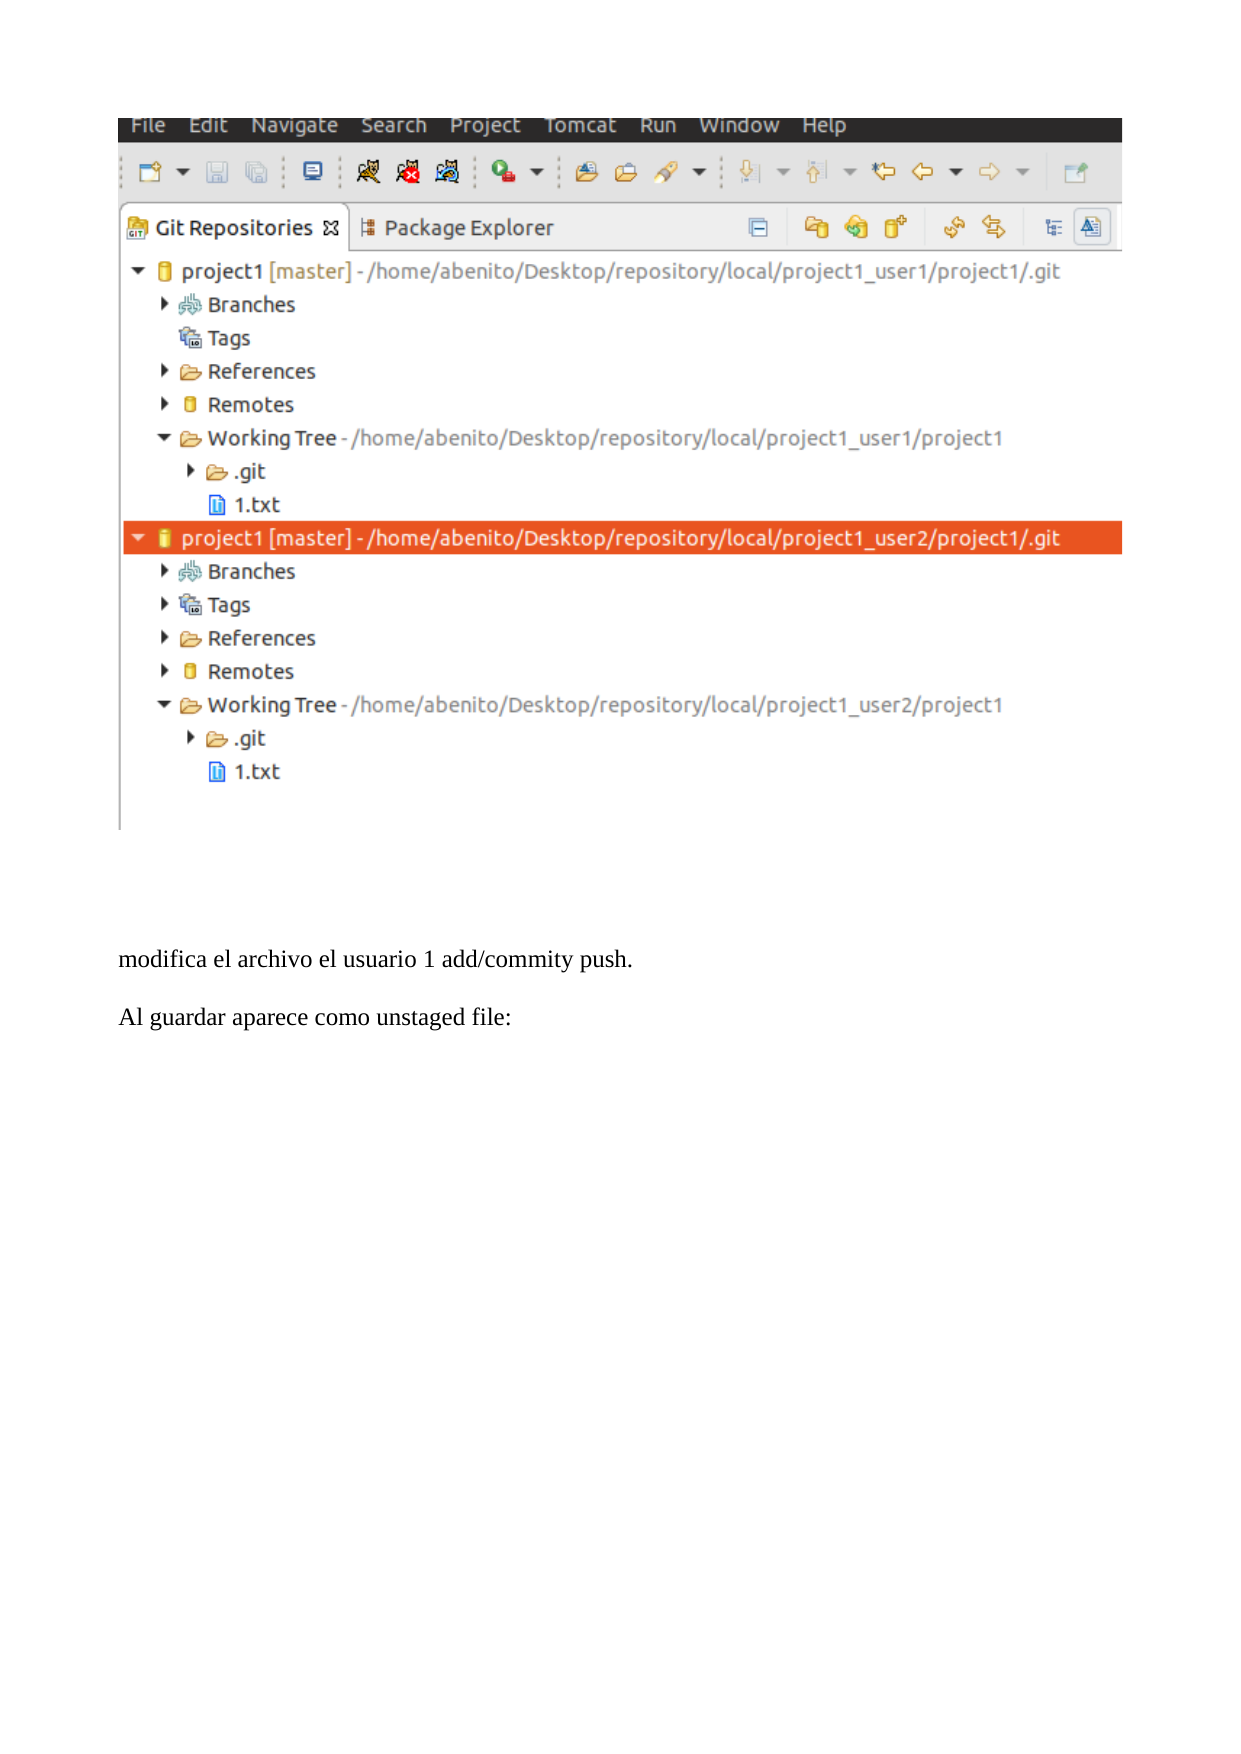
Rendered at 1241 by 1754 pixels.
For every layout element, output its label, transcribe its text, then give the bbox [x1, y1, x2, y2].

text modifica el archivo el usuario 1 add/commity push. [118, 944, 1122, 973]
text Al guardar aparece como unstaged file: [118, 1002, 1122, 1031]
picture [118, 118, 1123, 830]
